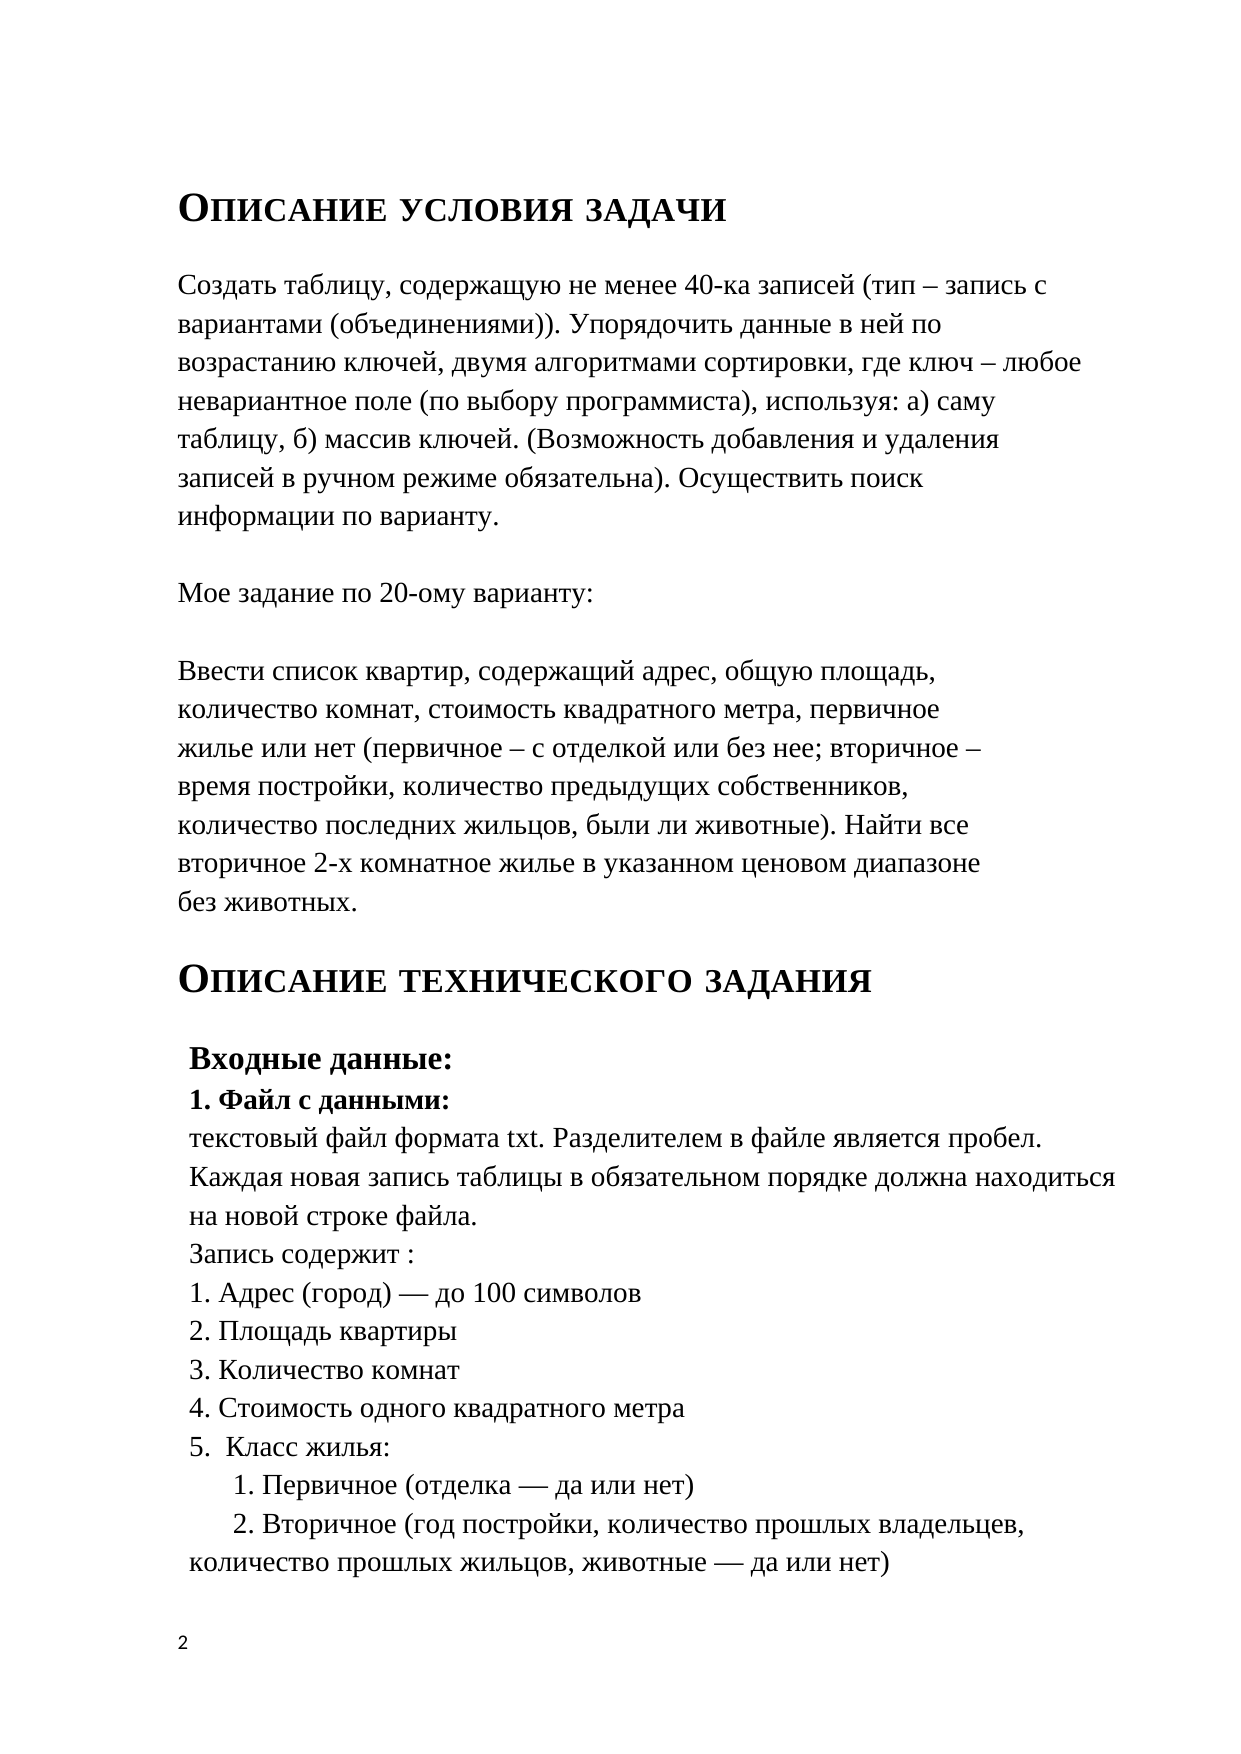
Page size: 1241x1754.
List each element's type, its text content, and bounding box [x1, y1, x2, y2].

list текстовый файл формата txt. Разделителем в файле является пробел. [189, 1121, 1152, 1154]
list Каждая новая запись таблицы в обязательном порядке должна находиться на новой строке файла. [189, 1159, 1152, 1231]
list 3. Количество комнат [189, 1352, 1152, 1385]
list 1. Файл с данными: [189, 1082, 1152, 1116]
list жилье или нет (первичное – с отделкой или без нее; вторичное – [177, 730, 1152, 763]
list без животных. [177, 884, 1152, 917]
list Мое задание по 20-ому варианту: [177, 576, 1152, 609]
list Запись содержит : [189, 1236, 1152, 1270]
list информации по варианту. [177, 498, 1152, 532]
list количество комнат, стоимость квадратного метра, первичное [177, 691, 1152, 725]
list время постройки, количество предыдущих собственников, [177, 768, 1152, 802]
subtitle Описание условия задачи [177, 183, 1152, 231]
list 1. Адрес (город) — до 100 символов [189, 1275, 1152, 1308]
list вторичное 2-х комнатное жилье в указанном ценовом диапазоне [177, 845, 1152, 879]
list 2. Площадь квартиры [189, 1313, 1152, 1347]
list 1. Первичное (отделка — да или нет) [189, 1467, 1152, 1501]
list количество последних жильцов, были ли животные). Найти все [177, 807, 1152, 840]
list 2. Вторичное (год постройки, количество прошлых владельцев, количество прошлых жильцов, животные — да или нет) [189, 1506, 1152, 1578]
list 4. Стоимость одного квадратного метра [189, 1390, 1152, 1424]
list Создать таблицу, содержащую не менее 40-ка записей (тип – запись с [177, 267, 1152, 301]
list невариантное поле (по выбору программиста), используя: а) саму [177, 383, 1152, 416]
list вариантами (объединениями)). Упорядочить данные в ней по [177, 306, 1152, 339]
list возрастанию ключей, двумя алгоритмами сортировки, где ключ – любое [177, 344, 1152, 378]
list Входные данные: [189, 1038, 1152, 1076]
list таблицу, б) массив ключей. (Возможность добавления и удаления [177, 421, 1152, 455]
subtitle Описание технического задания [177, 954, 1152, 1002]
list записей в ручном режиме обязательна). Осуществить поиск [177, 460, 1152, 493]
list Ввести список квартир, содержащий адрес, общую площадь, [177, 653, 1152, 686]
list 5. Класс жилья: [189, 1429, 1152, 1462]
